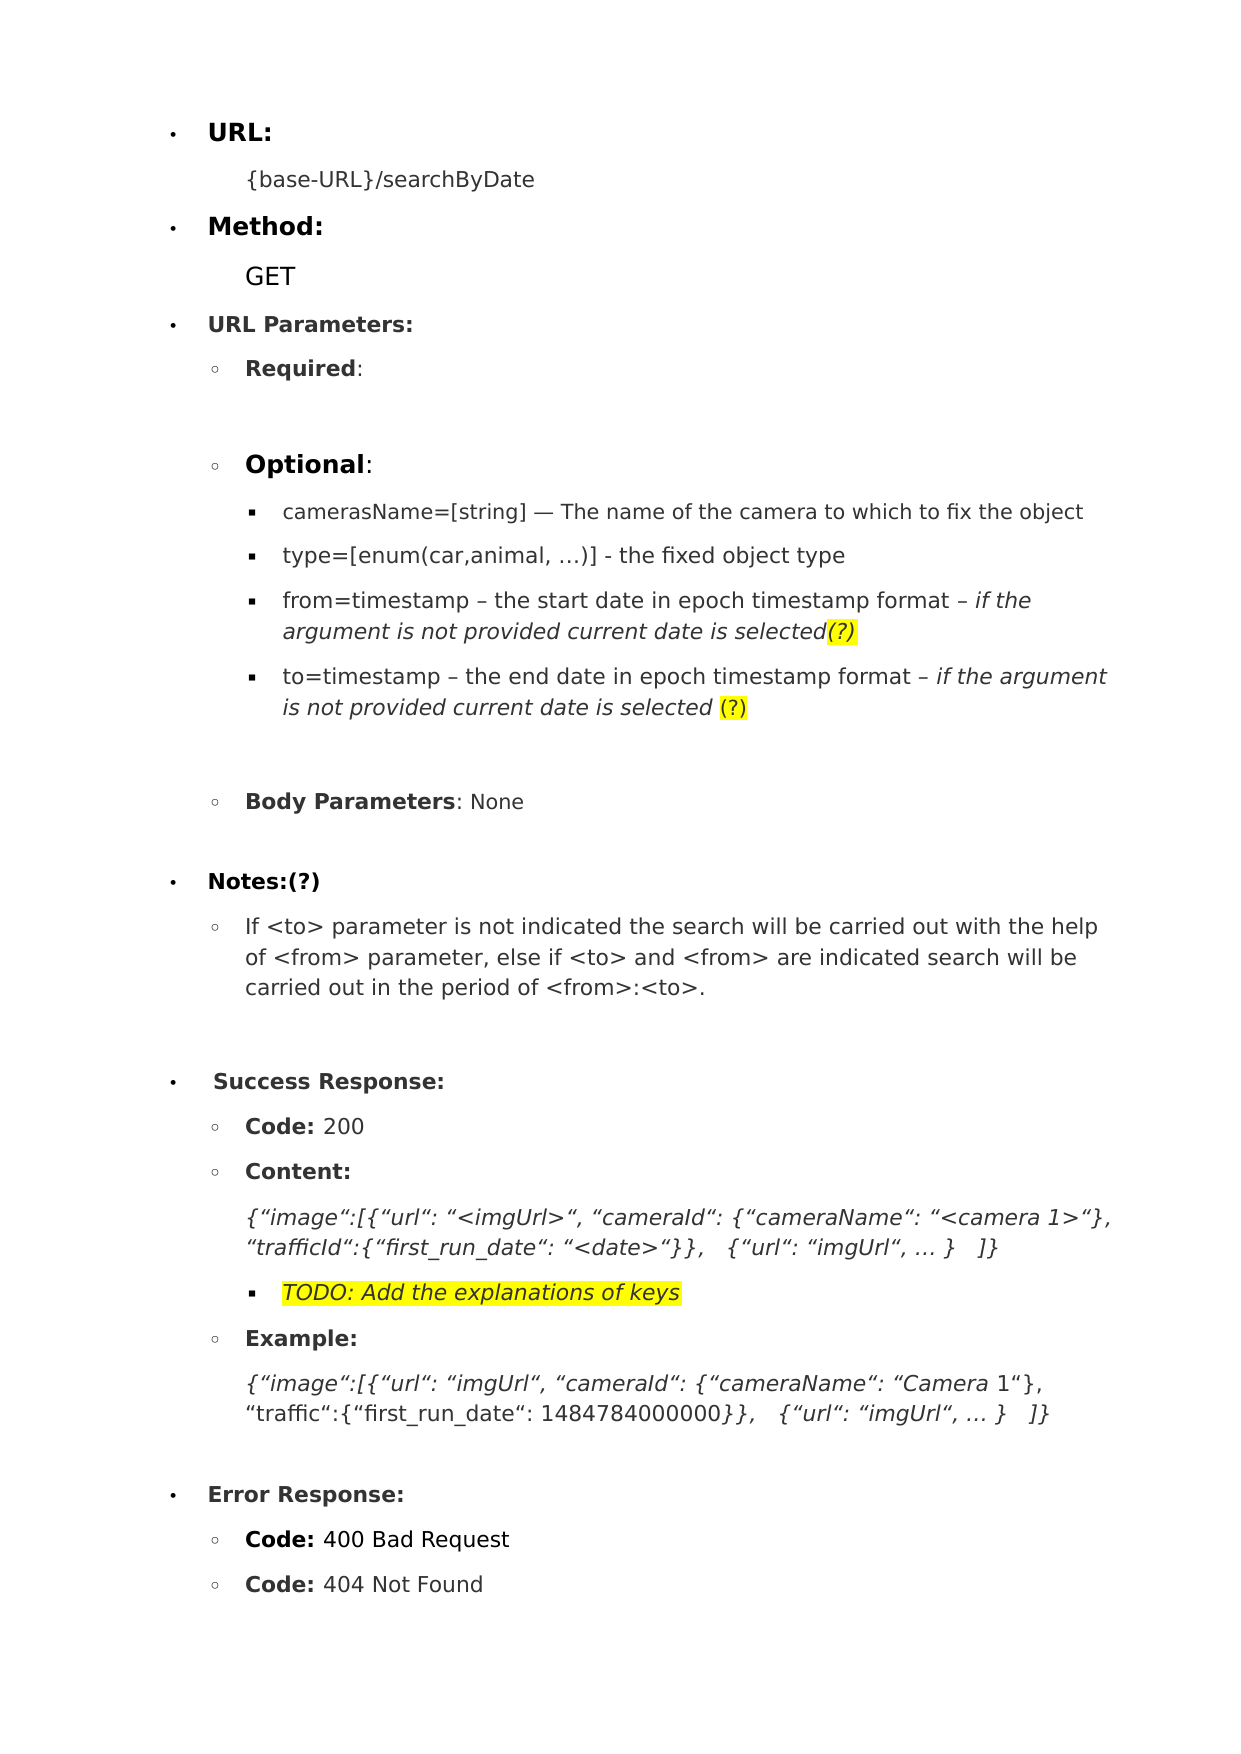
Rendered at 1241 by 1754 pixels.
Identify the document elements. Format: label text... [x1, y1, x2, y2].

list Method: [170, 213, 1122, 242]
list URL Parameters: [170, 312, 1122, 337]
list from=timestamp – the start date in epoch timestamp format – if the argument is not provided current date is selected(?) [245, 589, 1122, 645]
list Error Response: [170, 1482, 1122, 1507]
list If <to> parameter is not indicated the search will be carried out with the help of <from> parameter, else if <to> and <from> are indicated search will be carried out in the period of <from>:<to>. [207, 914, 1122, 1001]
list Example: [207, 1326, 1122, 1351]
list Code: 400 Bad Request [207, 1527, 1122, 1553]
list {“image“:[{“url“: “imgUrl“, “cameraId“: {“cameraName“: “Camera 1“}, “traffic“:{“first_run_date“: 1484784000000}}, {“url“: “imgUrl“, … } ]} [207, 1371, 1122, 1462]
list {“image“:[{“url“: “<imgUrl>“, “cameraId“: {“cameraName“: “<camera 1>“}, “trafficId“:{“first_run_date“: “<date>“}}, {“url“: “imgUrl“, … } ]} [207, 1205, 1122, 1261]
list {base-URL}/searchByDate [207, 168, 1122, 193]
list Code: 404 Not Found [207, 1572, 1122, 1598]
list Content: [207, 1159, 1122, 1185]
list camerasName=[string] — The name of the camera to which to fix the object [245, 500, 1122, 524]
list URL: [170, 118, 1122, 147]
list TODO: Add the explanations of keys [245, 1281, 1122, 1306]
list GET [207, 262, 1122, 291]
list Required: [207, 357, 1122, 382]
list type=[enum(car,animal, …)] - the fixed object type [245, 543, 1122, 569]
list to=timestamp – the end date in epoch timestamp format – if the argument is not provided current date is selected (?) [245, 664, 1122, 721]
list Optional: [207, 450, 1122, 479]
list Body Parameters: None [207, 789, 1122, 849]
list Notes:(?) [170, 869, 1122, 894]
list Success Response: [170, 1069, 1122, 1095]
list Code: 200 [207, 1114, 1122, 1140]
